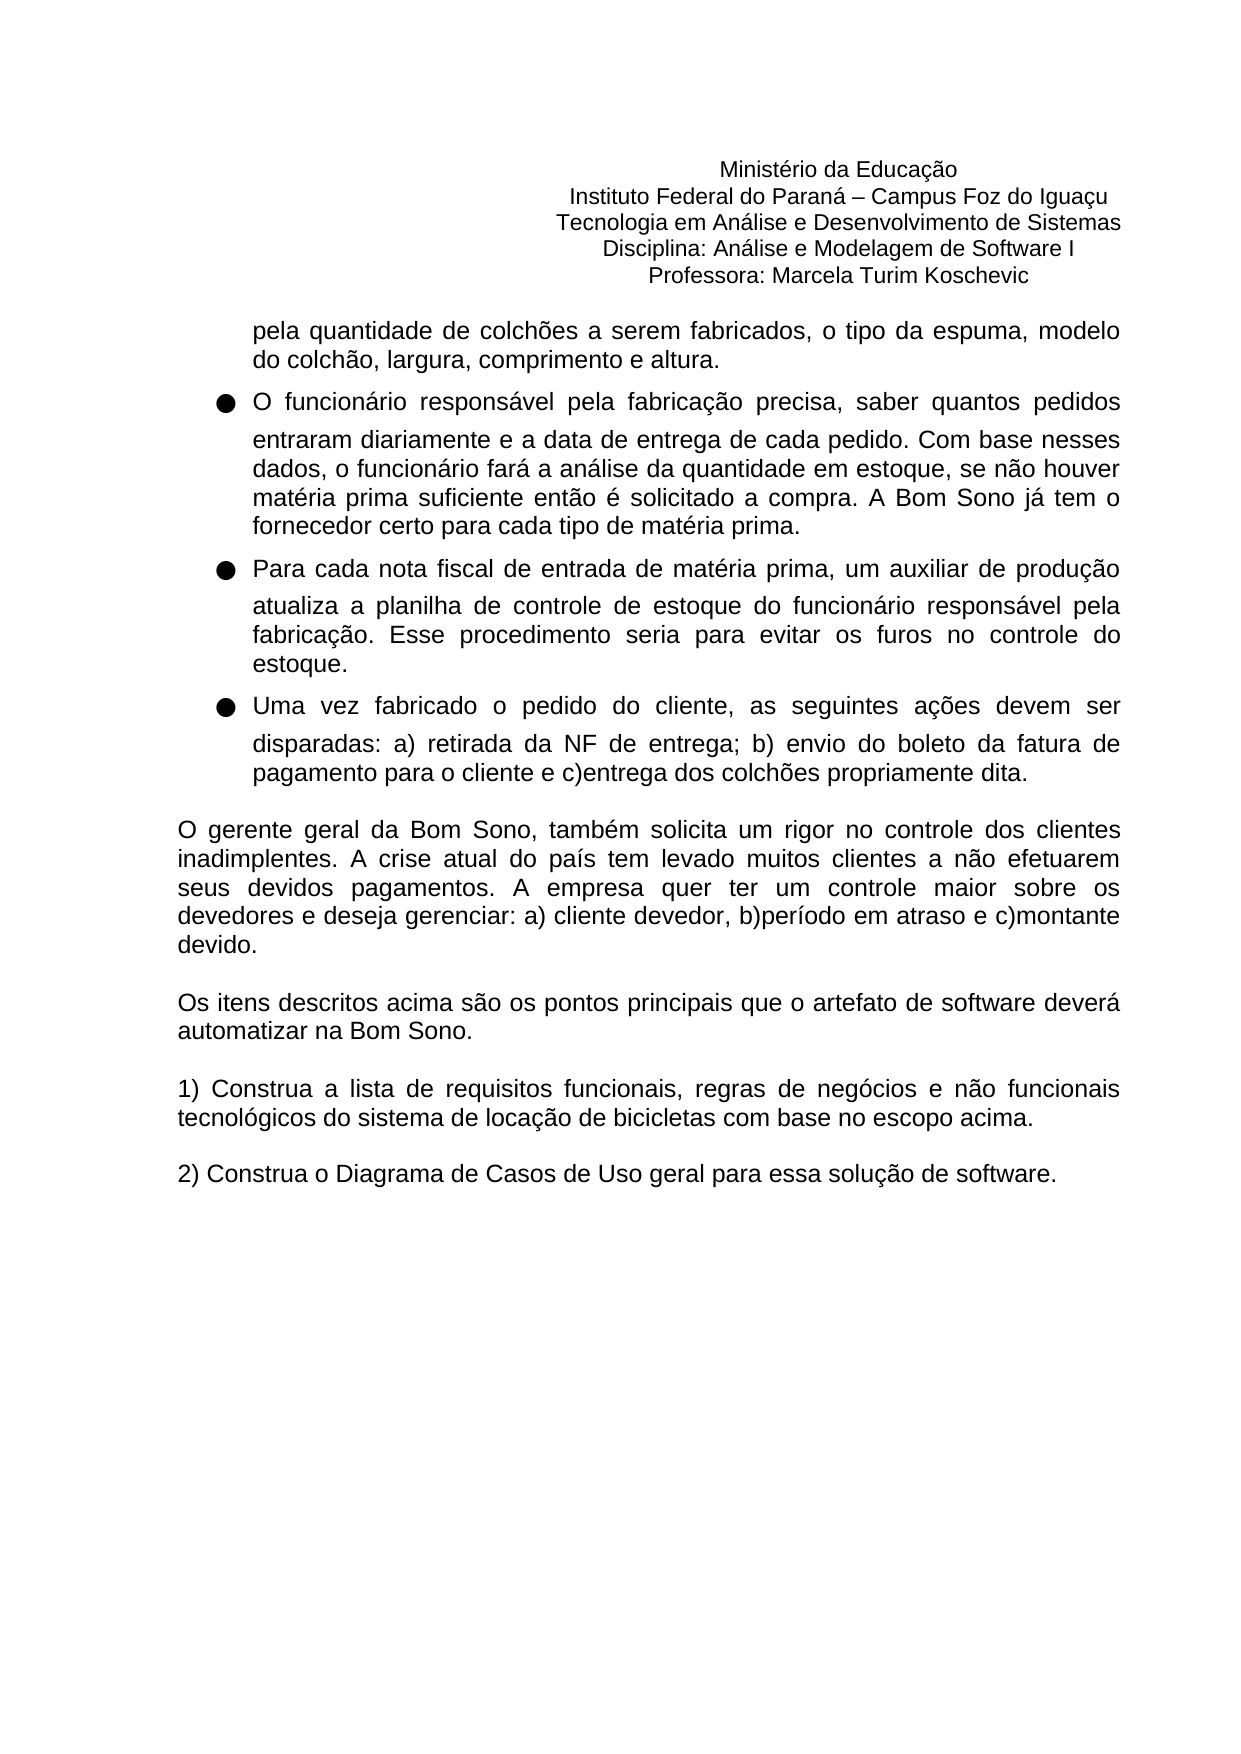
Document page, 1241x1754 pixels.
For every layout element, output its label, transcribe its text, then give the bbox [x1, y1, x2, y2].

text 2) Construa o Diagrama de Casos de Uso geral para essa solução de software. [177, 1159, 1122, 1188]
list pela quantidade de colchões a serem fabricados, o tipo da espuma, modelo do colchão, largura, comprimento e altura. [215, 316, 1122, 374]
text O gerente geral da Bom Sono, também solicita um rigor no controle dos clientes inadimplentes. A crise atual do país tem levado muitos clientes a não efetuarem seus devidos pagamentos. A empresa quer ter um controle maior sobre os devedores e deseja gerenciar: a) cliente devedor, b)período em atraso e c)montante devido. [177, 815, 1122, 959]
list Uma vez fabricado o pedido do cliente, as seguintes ações devem ser disparadas: a) retirada da NF de entrega; b) envio do boleto da fatura de pagamento para o cliente e c)entrega dos colchões propriamente dita. [215, 677, 1122, 786]
text 1) Construa a lista de requisitos funcionais, regras de negócios e não funcionais tecnológicos do sistema de locação de bicicletas com base no escopo acima. [177, 1074, 1122, 1131]
text Os itens descritos acima são os pontos principais que o artefato de software deverá automatizar na Bom Sono. [177, 987, 1122, 1045]
list O funcionário responsável pela fabricação precisa, saber quantos pedidos entraram diariamente e a data de entrega de cada pedido. Com base nesses dados, o funcionário fará a análise da quantidade em estoque, se não houver matéria prima suficiente então é solicitado a compra. A Bom Sono já tem o fornecedor certo para cada tipo de matéria prima. [215, 374, 1122, 540]
list Para cada nota fiscal de entrada de matéria prima, um auxiliar de produção atualiza a planilha de controle de estoque do funcionário responsável pela fabricação. Esse procedimento seria para evitar os furos no controle do estoque. [215, 540, 1122, 677]
